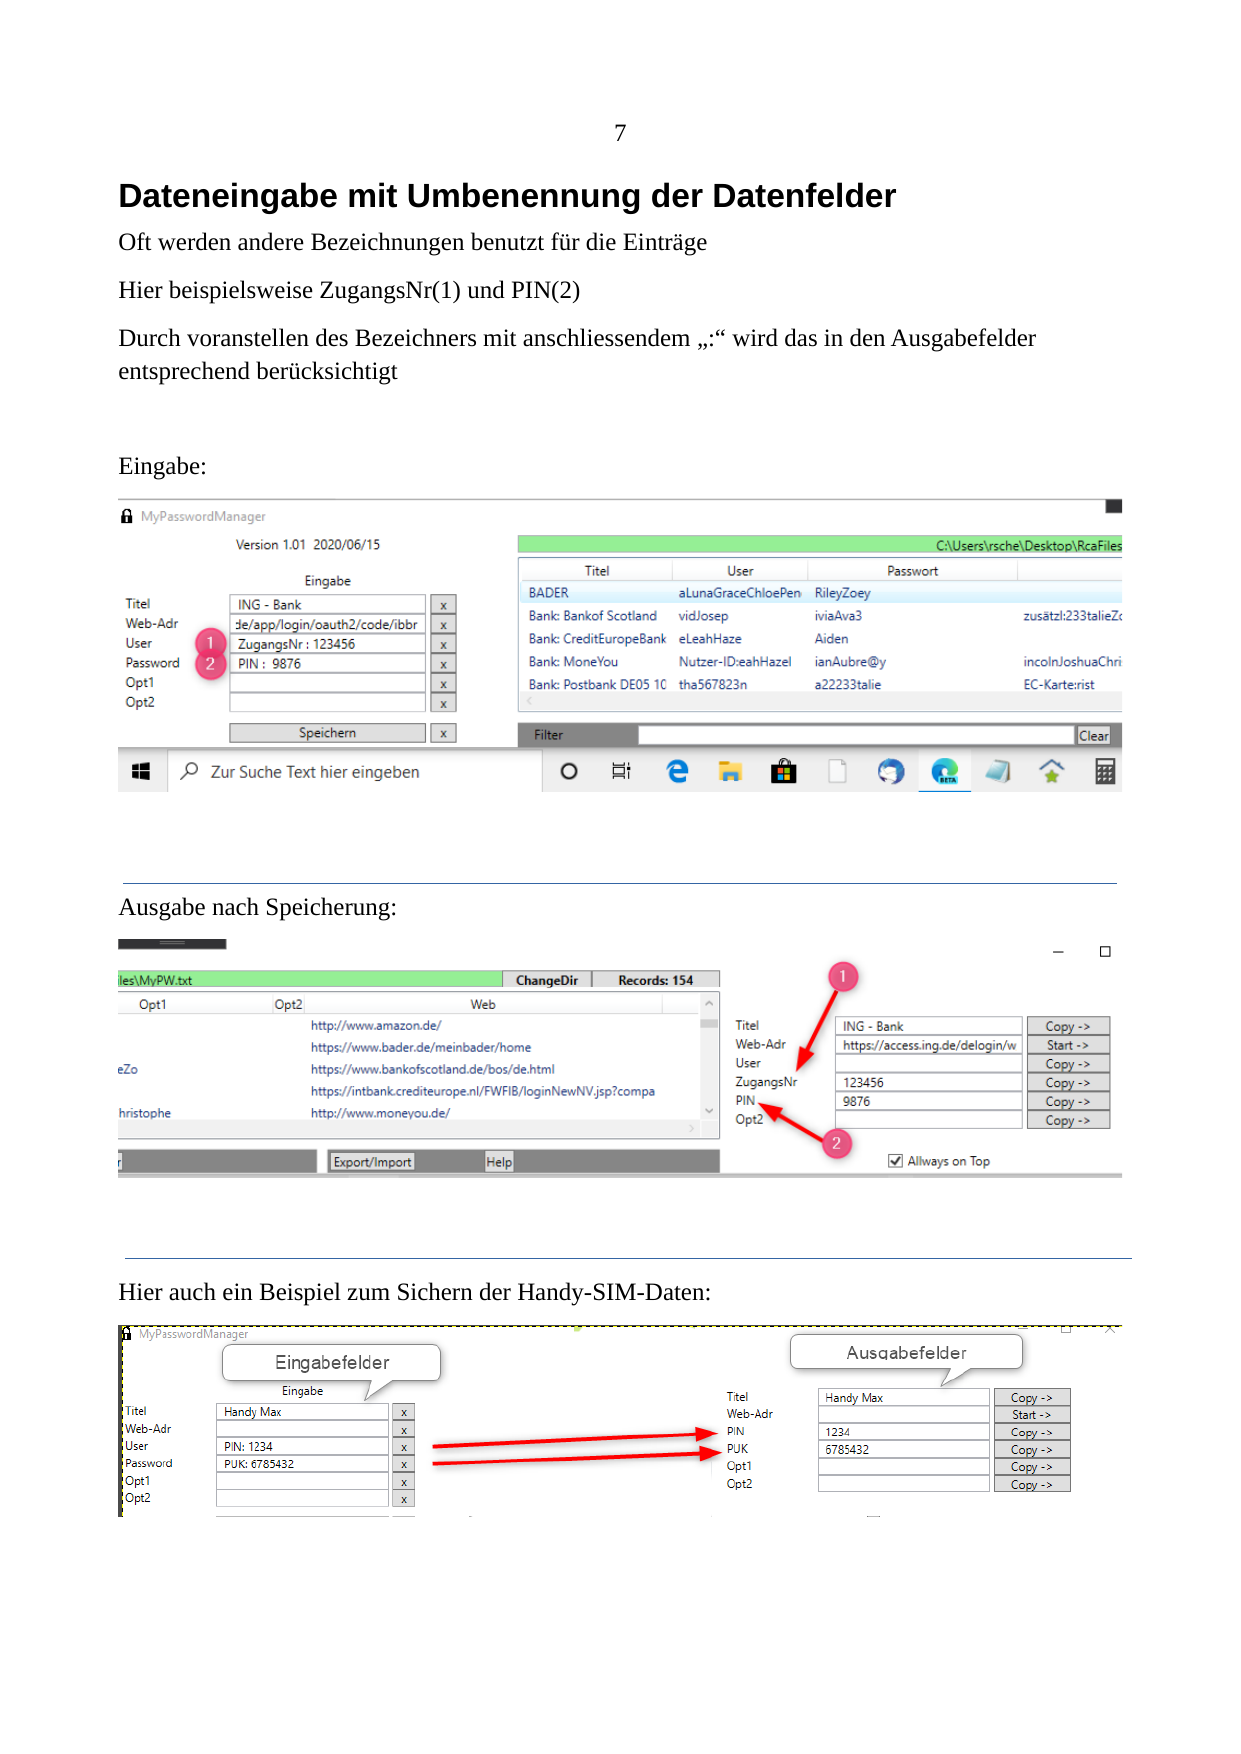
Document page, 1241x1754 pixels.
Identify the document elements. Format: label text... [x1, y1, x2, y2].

text Hier auch ein Beispiel zum Sichern der Handy-SIM-Daten: [118, 1277, 1122, 1306]
subtitle Dateneingabe mit Umbenennung der Datenfelder [118, 176, 1122, 215]
text Hier beispielsweise ZugangsNr(1) und PIN(2) [118, 275, 1122, 304]
picture [118, 1325, 1123, 1517]
text Durch voranstellen des Bezeichners mit anschliessendem „:“ wird das in den Ausgabefelder entsprechend berücksichtigt [118, 323, 1122, 384]
text Ausgabe nach Speicherung: [118, 892, 1122, 920]
text Eingabe: [118, 451, 1122, 480]
text Oft werden andere Bezeichnungen benutzt für die Einträge [118, 227, 1122, 256]
picture [118, 498, 1123, 792]
picture [118, 939, 1123, 1178]
